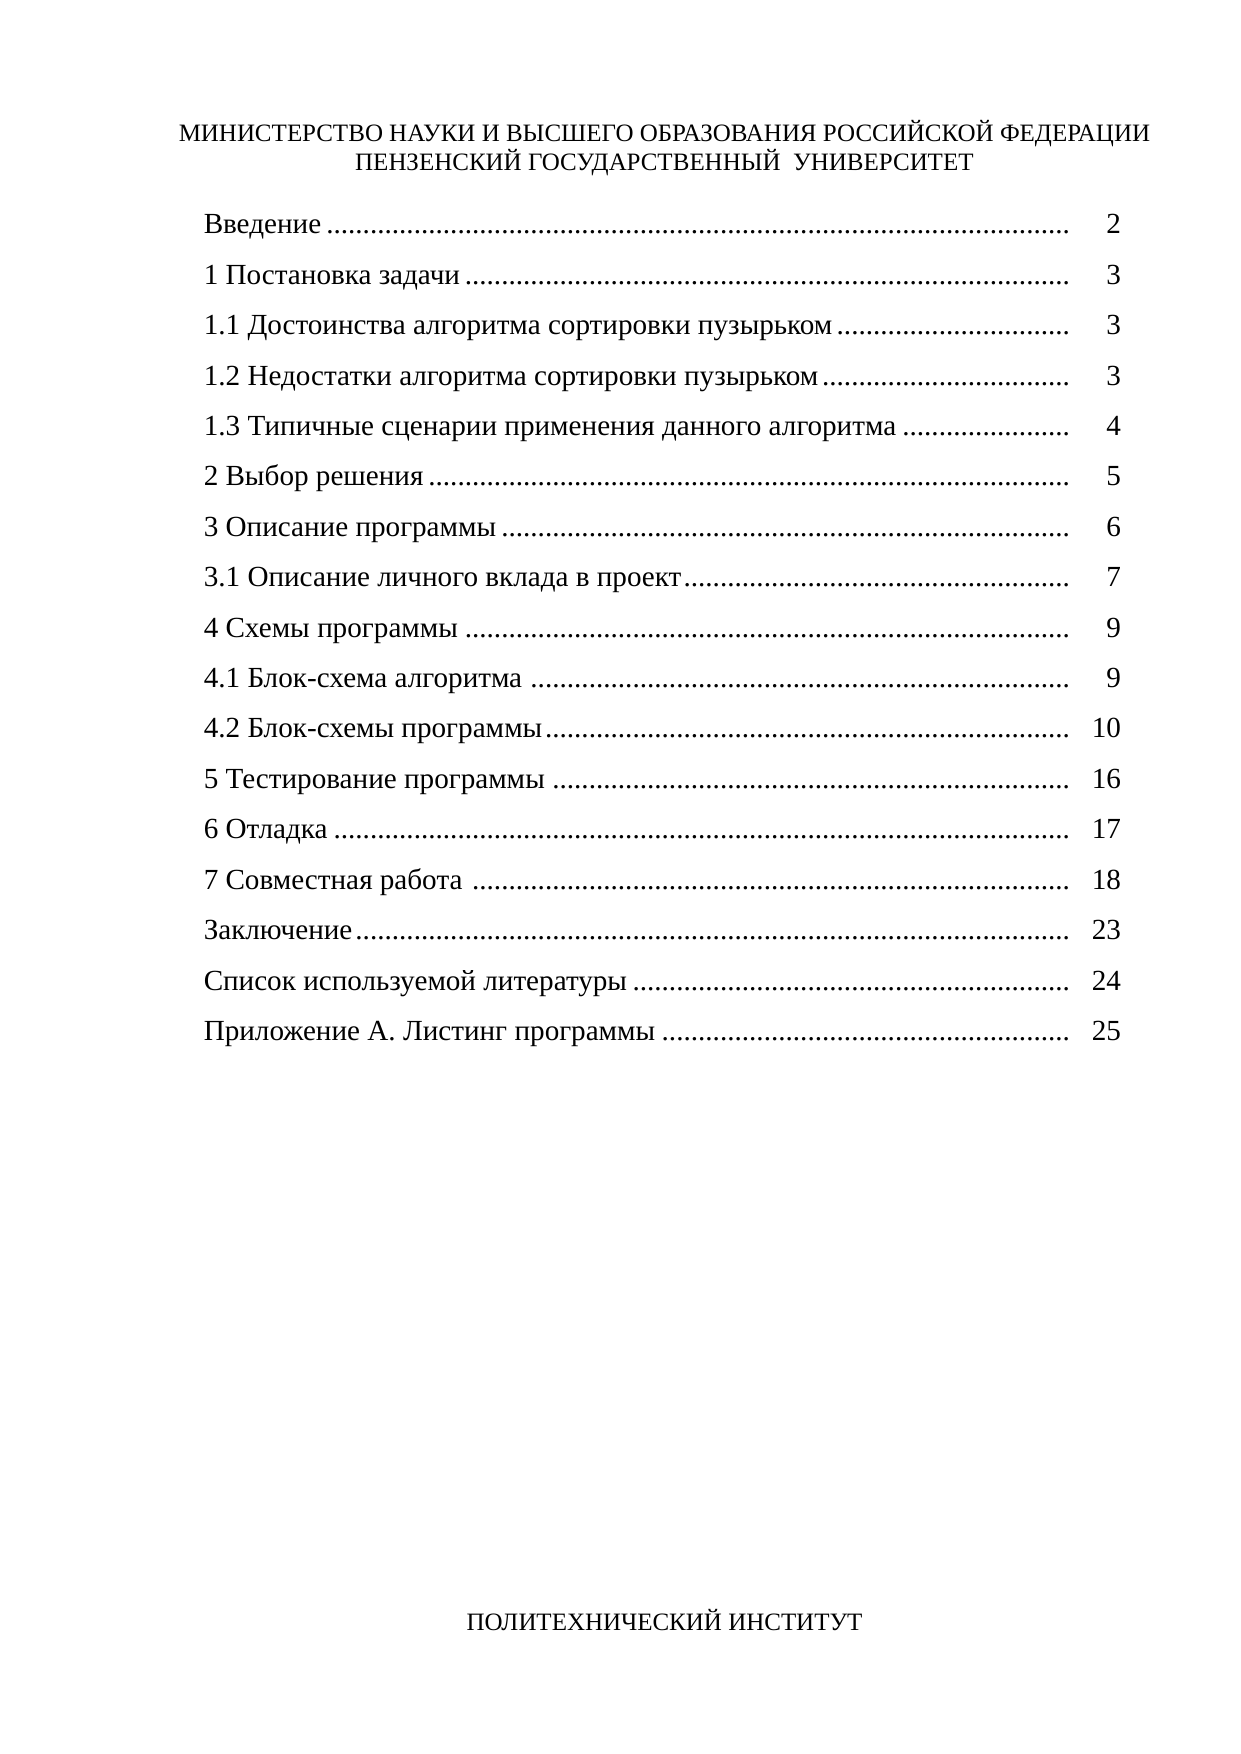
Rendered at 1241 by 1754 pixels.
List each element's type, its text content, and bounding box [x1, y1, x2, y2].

subtitle МИНИСТЕРСТВО НАУКИ И ВЫСШЕГО ОБРАЗОВАНИЯ РОССИЙСКОЙ ФЕДЕРАЦИИ [177, 118, 1152, 147]
subtitle ПОЛИТЕХНИЧЕСКИЙ ИНСТИТУТ [177, 176, 1152, 1636]
subtitle ПЕНЗЕНСКИЙ ГОСУДАРСТВЕННЫЙ УНИВЕРСИТЕТ [177, 147, 1152, 176]
